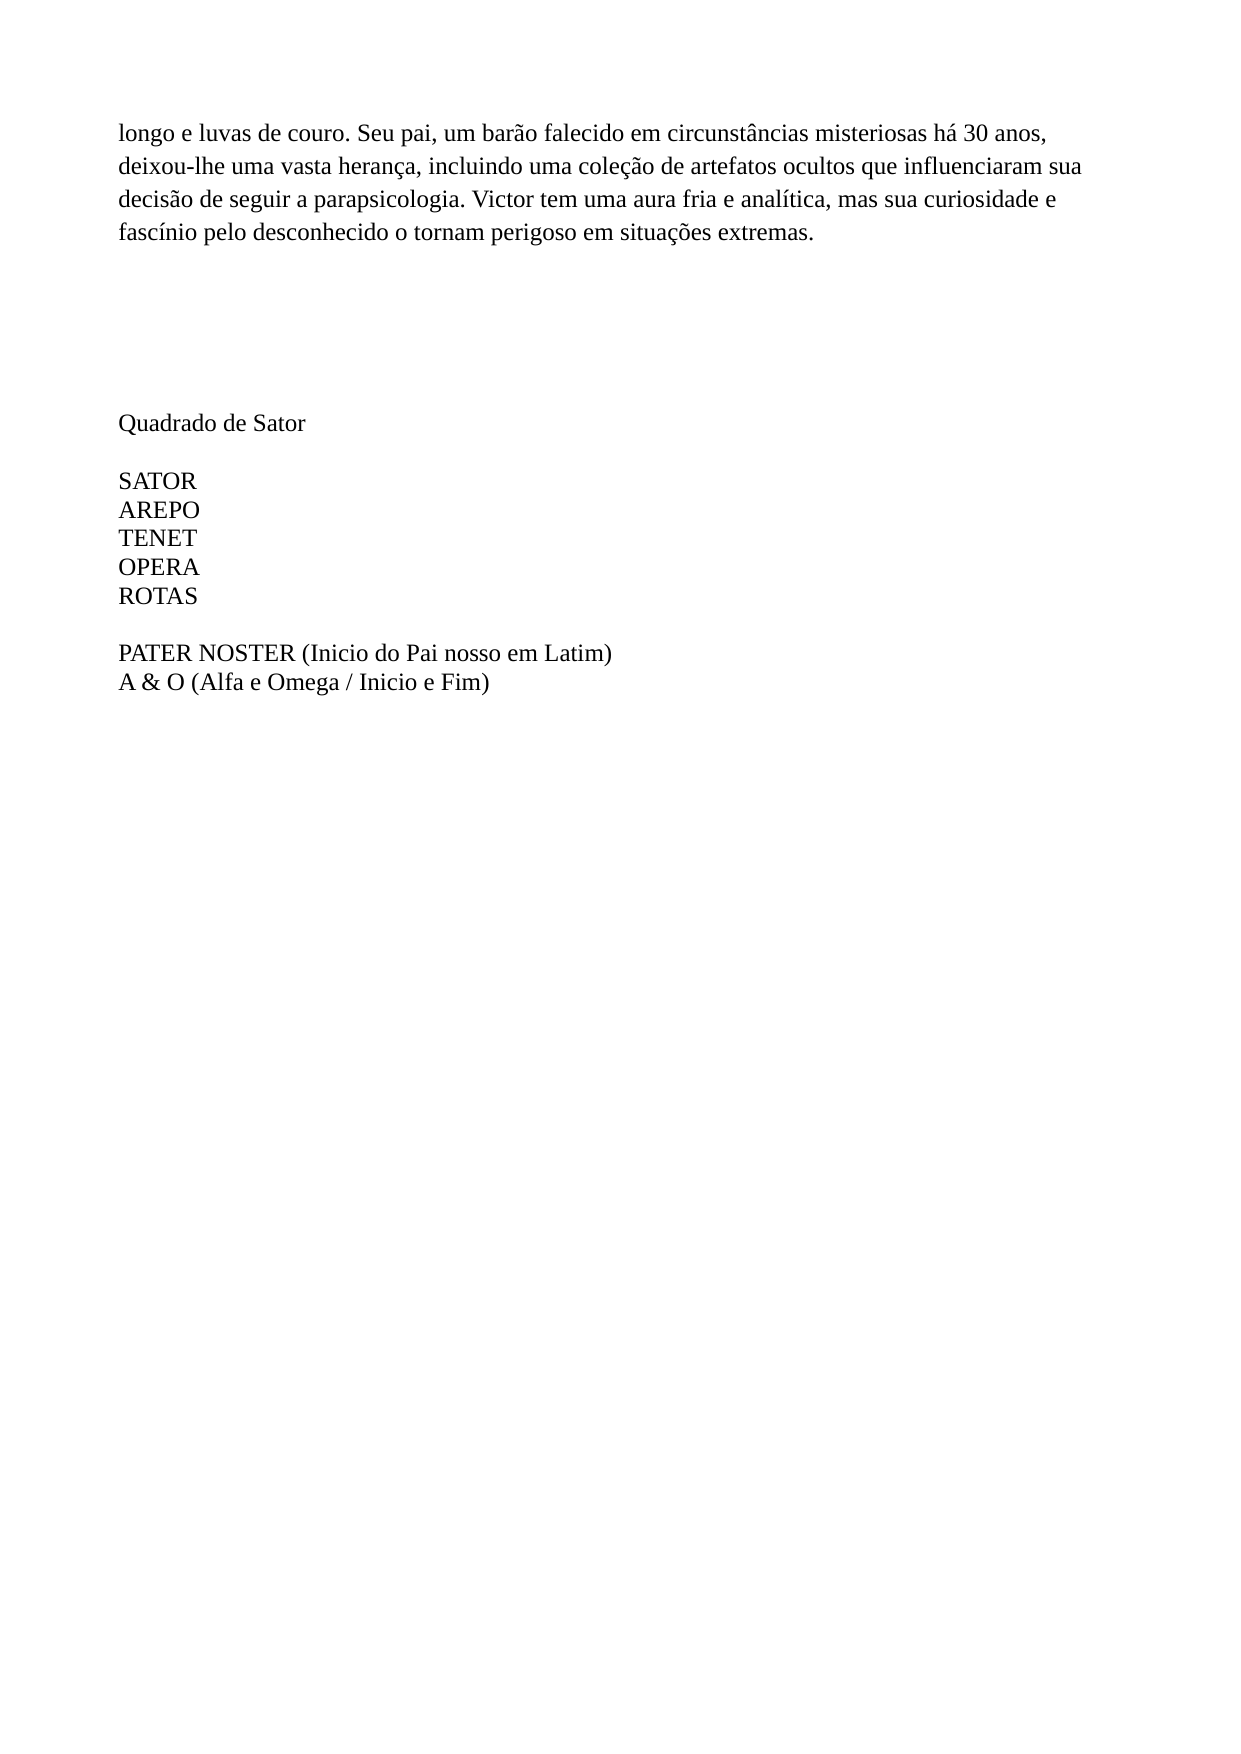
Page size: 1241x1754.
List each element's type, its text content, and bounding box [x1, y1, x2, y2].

text SATOR [118, 466, 1122, 495]
text longo e luvas de couro. Seu pai, um barão falecido em circunstâncias misteriosas há 30 anos, deixou-lhe uma vasta herança, incluindo uma coleção de artefatos ocultos que influenciaram sua decisão de seguir a parapsicologia. Victor tem uma aura fria e analítica, mas sua curiosidade e fascínio pelo desconhecido o tornam perigoso em situações extremas. [118, 118, 1122, 246]
text PATER NOSTER (Inicio do Pai nosso em Latim) [118, 638, 1122, 667]
text AREPO [118, 495, 1122, 523]
text Quadrado de Sator [118, 408, 1122, 437]
text OPERA [118, 552, 1122, 581]
text TENET [118, 523, 1122, 552]
text A & O (Alfa e Omega / Inicio e Fim) [118, 667, 1122, 696]
text ROTAS [118, 581, 1122, 610]
